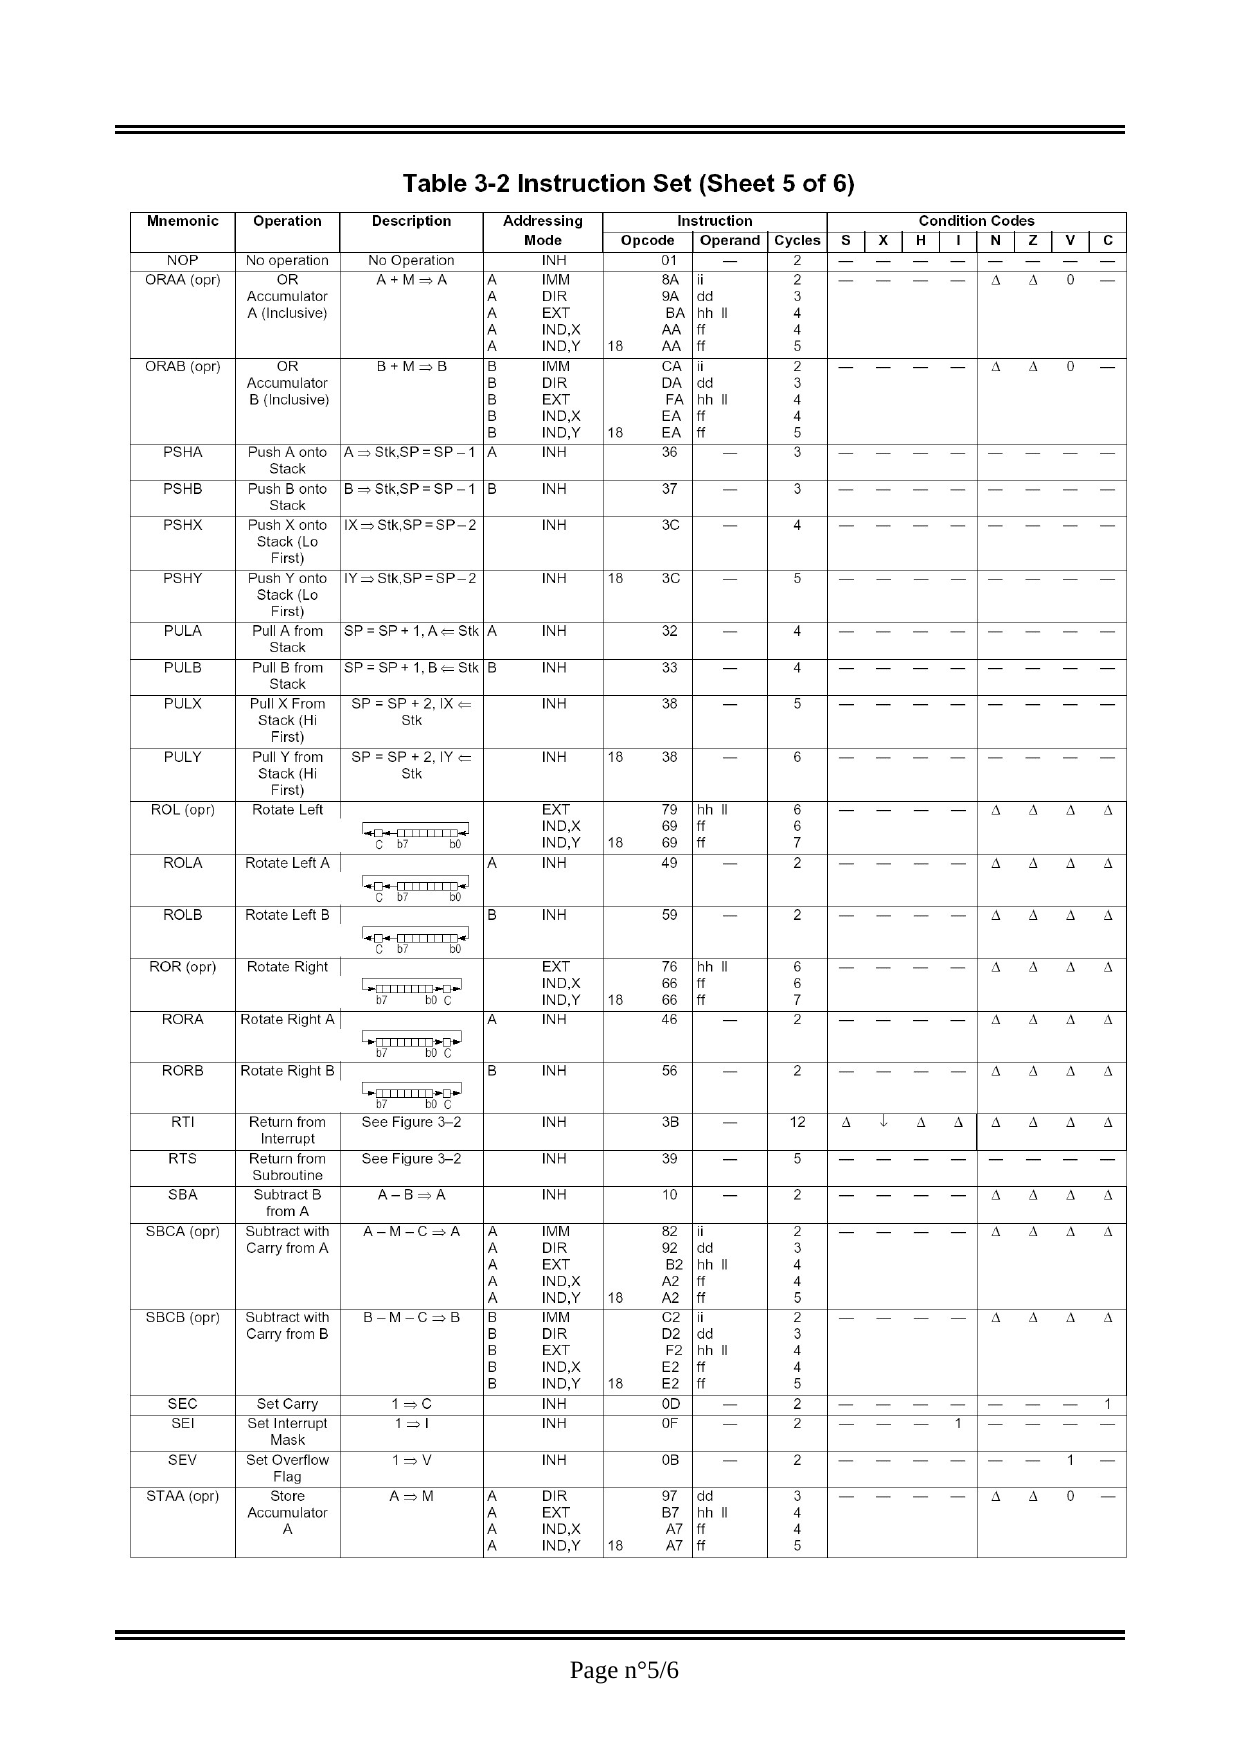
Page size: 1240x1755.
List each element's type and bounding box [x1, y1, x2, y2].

picture [126, 172, 1129, 1559]
